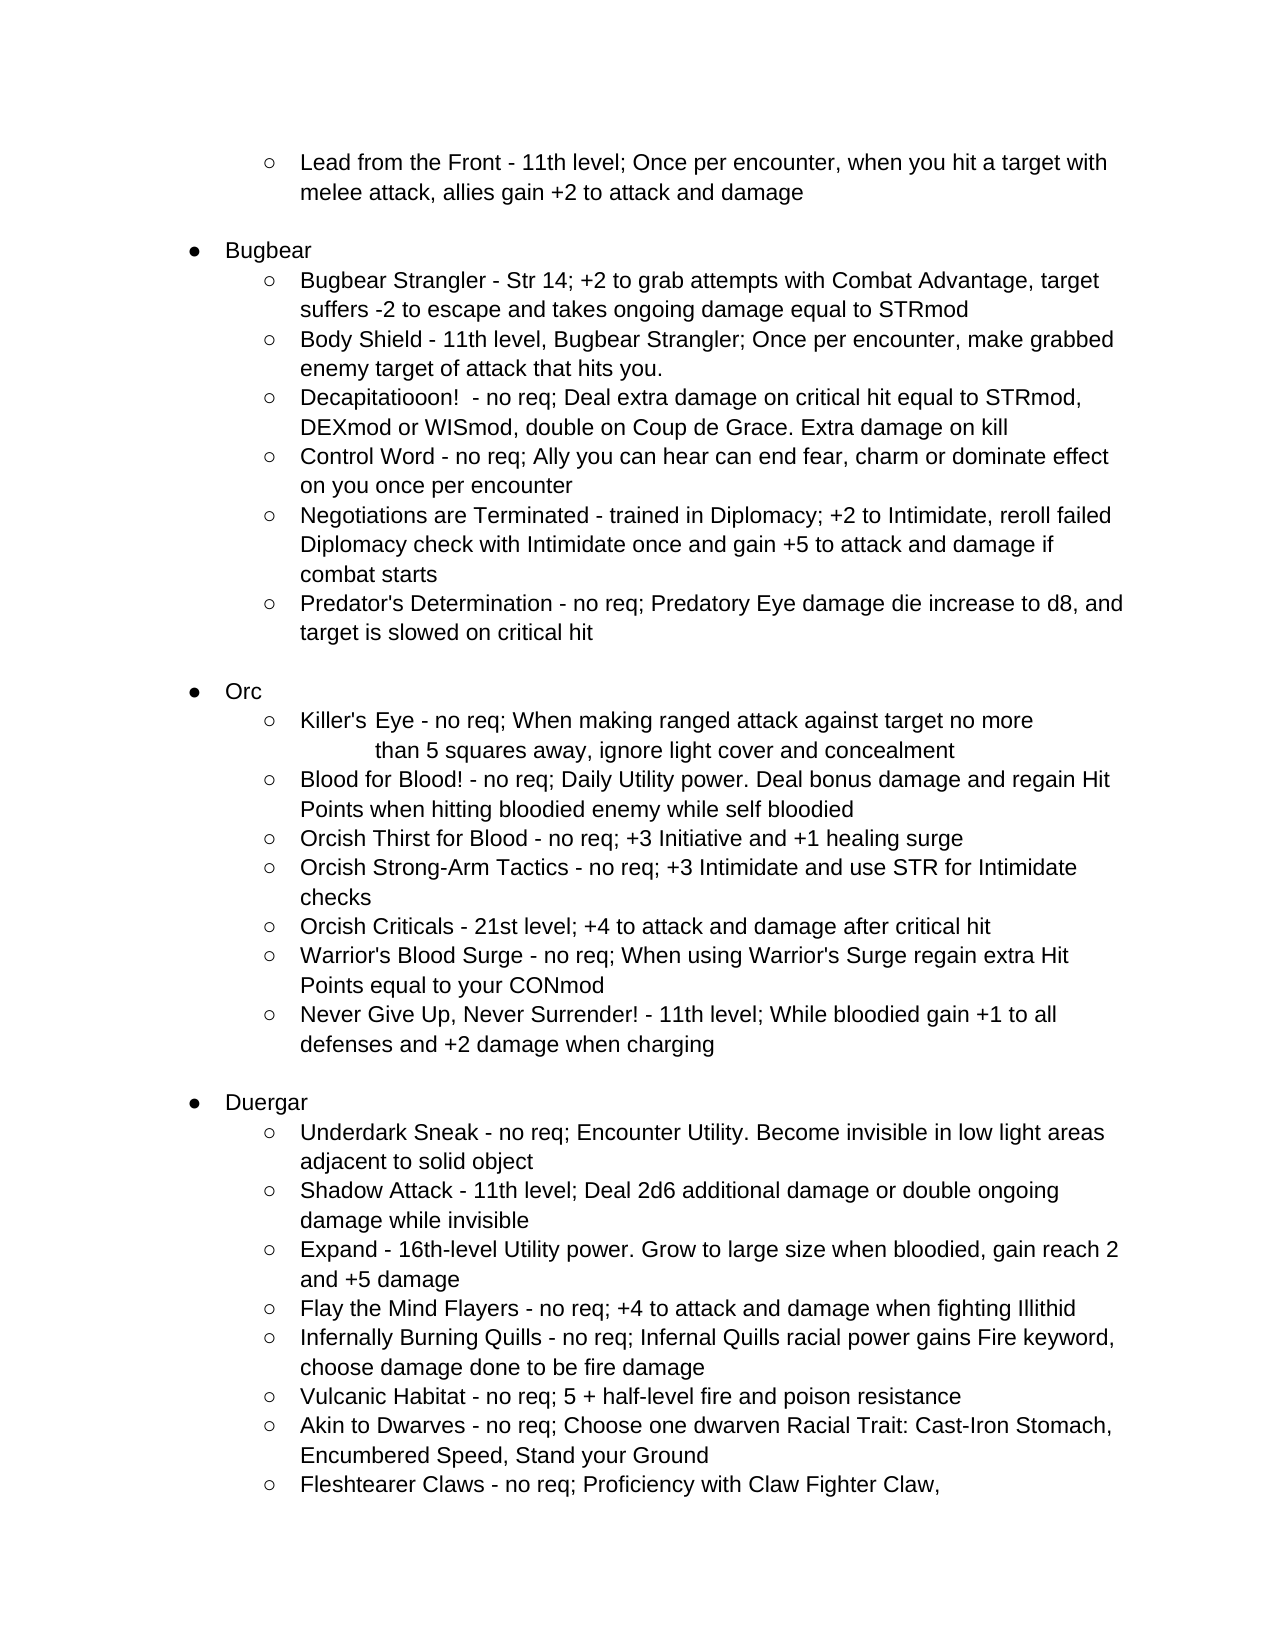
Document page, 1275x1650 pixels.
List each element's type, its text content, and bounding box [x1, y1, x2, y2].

list Shadow Attack - 11th level; Deal 2d6 additional damage or double ongoing damage while invisible [262, 1178, 1125, 1233]
list Bugbear Strangler - Str 14; +2 to grab attempts with Combat Advantage, target suffers -2 to escape and takes ongoing damage equal to STRmod [262, 267, 1125, 322]
list Orcish Criticals - 21st level; +4 to attack and damage after critical hit [262, 914, 1125, 939]
list Never Give Up, Never Surrender! - 11th level; While bloodied gain +1 to all defenses and +2 damage when charging [262, 1002, 1125, 1057]
list Expand - 16th-level Utility power. Grow to large size when bloodied, gain reach 2 and +5 damage [262, 1237, 1125, 1292]
list Orcish Thirst for Blood - no req; +3 Initiative and +1 healing surge [262, 826, 1125, 851]
list Vulcanic Habitat - no req; 5 + half-level fire and poison resistance [262, 1384, 1125, 1409]
list Blood for Blood! - no req; Daily Utility power. Deal bonus damage and regain Hit Points when hitting bloodied enemy while self bloodied [262, 767, 1125, 822]
list Warrior's Blood Surge - no req; When using Warrior's Surge regain extra Hit Points equal to your CONmod [262, 943, 1125, 998]
list Negotiations are Terminated - trained in Diplomacy; +2 to Intimidate, reroll failed Diplomacy check with Intimidate once and gain +5 to attack and damage if combat starts [262, 502, 1125, 587]
list Orcish Strong-Arm Tactics - no req; +3 Intimidate and use STR for Intimidate checks [262, 855, 1125, 910]
list Decapitatiooon! - no req; Deal extra damage on critical hit equal to STRmod, DEXmod or WISmod, double on Coup de Grace. Extra damage on kill [262, 385, 1125, 440]
list Body Shield - 11th level, Bugbear Strangler; Once per encounter, make grabbed enemy target of attack that hits you. [262, 326, 1125, 381]
list Underdark Sneak - no req; Encounter Utility. Become invisible in low light areas adjacent to solid object [262, 1119, 1125, 1174]
list Control Word - no req; Ally you can hear can end fear, charm or dominate effect on you once per encounter [262, 444, 1125, 499]
list Bugbear [187, 238, 1125, 264]
list Killer's Eye - no req; When making ranged attack against target no more than 5 squares away, ignore light cover and concealment [262, 708, 1125, 763]
list Akin to Dwarves - no req; Choose one dwarven Racial Trait: Cast-Iron Stomach, Encumbered Speed, Stand your Ground [262, 1413, 1125, 1468]
list Orc [187, 679, 1125, 704]
list Predator's Determination - no req; Predatory Eye damage die increase to d8, and target is slowed on critical hit [262, 591, 1125, 646]
list Fleshtearer Claws - no req; Proficiency with Claw Fighter Claw, [262, 1472, 1125, 1497]
list Infernally Burning Quills - no req; Infernal Quills racial power gains Fire keyword, choose damage done to be fire damage [262, 1325, 1125, 1380]
list Duergar [187, 1090, 1125, 1116]
list Flay the Mind Flayers - no req; +4 to attack and damage when fighting Illithid [262, 1296, 1125, 1321]
list Lead from the Front - 11th level; Once per encounter, when you hit a target with melee attack, allies gain +2 to attack and damage [262, 150, 1125, 205]
